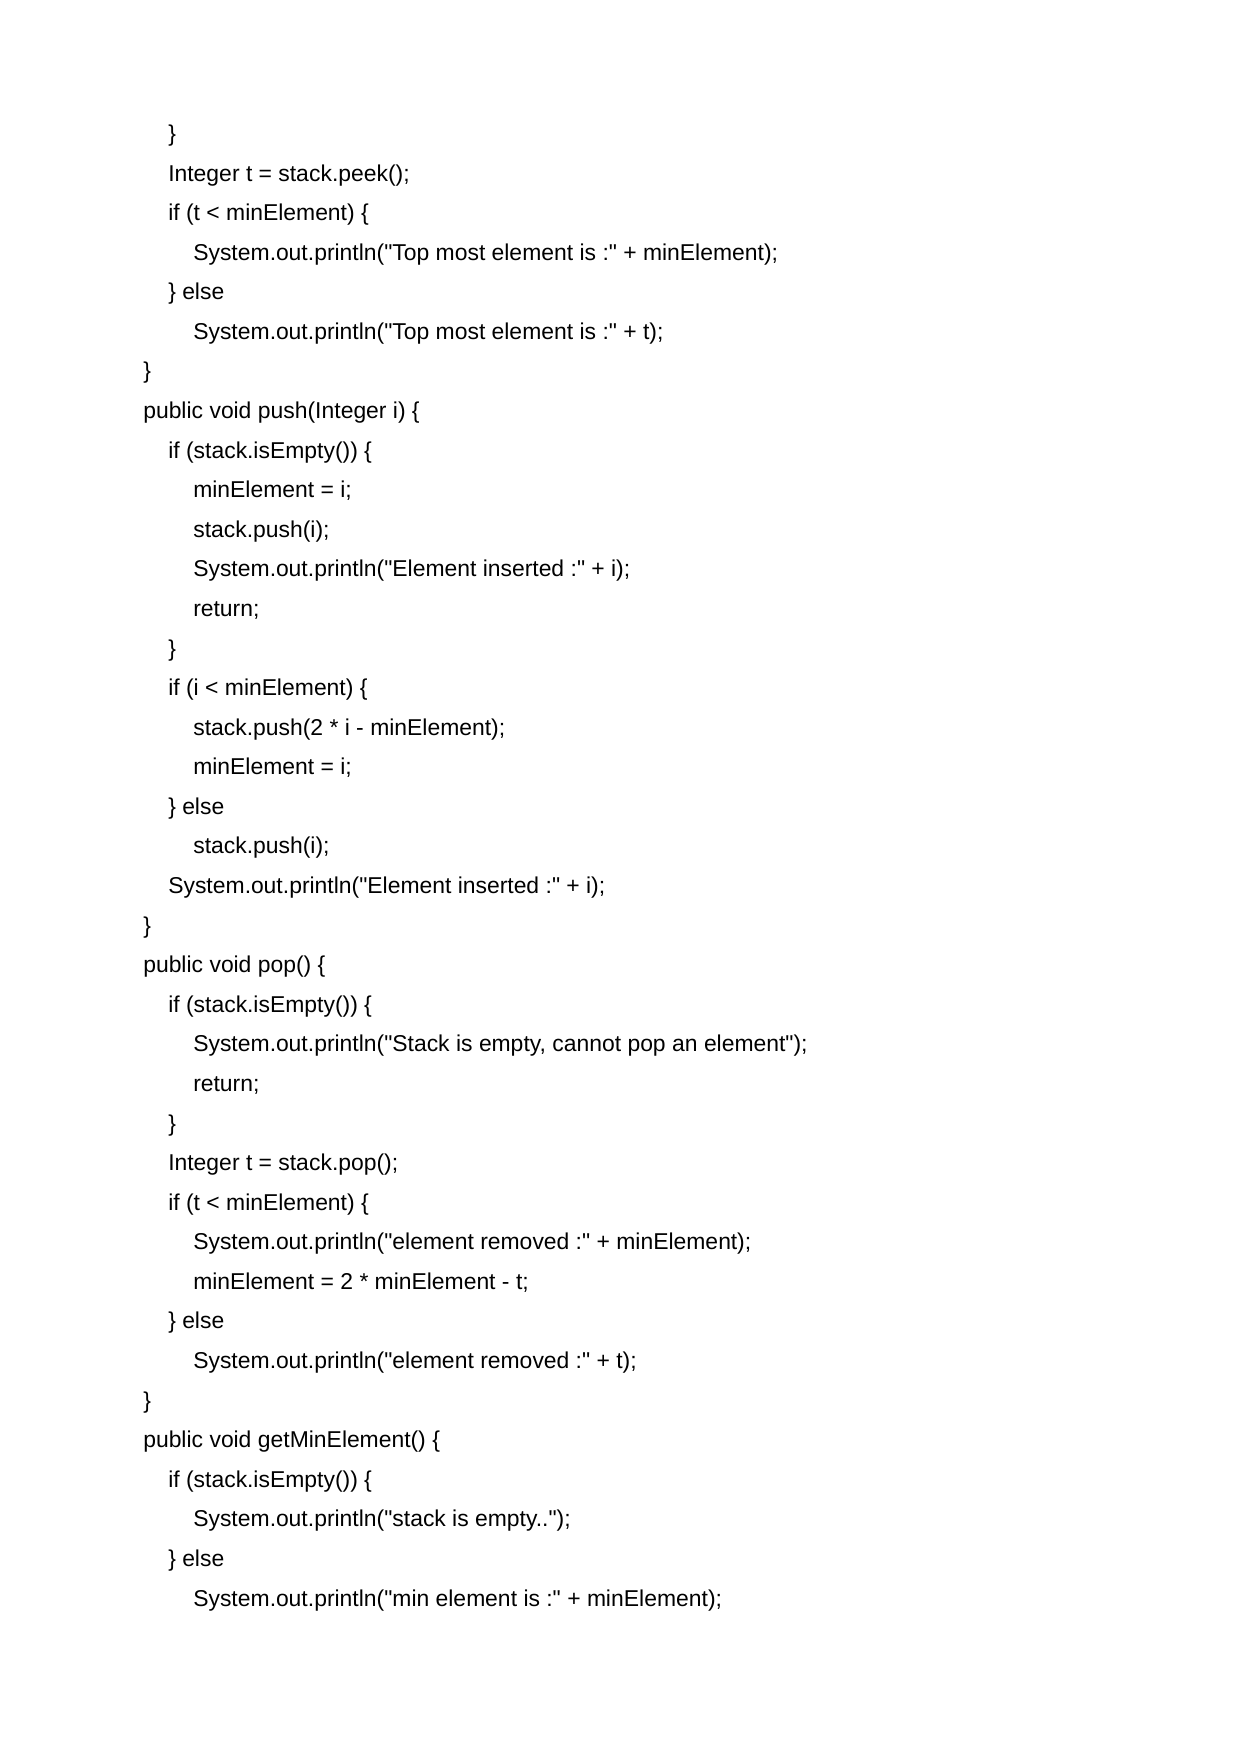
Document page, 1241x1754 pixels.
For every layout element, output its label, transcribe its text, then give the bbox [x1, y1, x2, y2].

text return; [118, 1068, 1122, 1097]
text System.out.println("Element inserted :" + i); [118, 870, 1122, 899]
text System.out.println("element removed :" + t); [118, 1345, 1122, 1374]
text if (stack.isEmpty()) { [118, 1464, 1122, 1493]
text System.out.println("stack is empty.."); [118, 1503, 1122, 1532]
text System.out.println("element removed :" + minElement); [118, 1226, 1122, 1255]
text public void push(Integer i) { [118, 395, 1122, 424]
text stack.push(i); [118, 514, 1122, 543]
text } else [118, 1543, 1122, 1572]
text } [118, 633, 1122, 661]
text minElement = 2 * minElement - t; [118, 1266, 1122, 1295]
text } [118, 910, 1122, 938]
text public void getMinElement() { [118, 1424, 1122, 1453]
text System.out.println("min element is :" + minElement); [118, 1583, 1122, 1611]
text if (i < minElement) { [118, 672, 1122, 701]
text stack.push(i); [118, 831, 1122, 859]
text } else [118, 1306, 1122, 1334]
text minElement = i; [118, 474, 1122, 503]
text Integer t = stack.peek(); [118, 158, 1122, 186]
text Integer t = stack.pop(); [118, 1147, 1122, 1176]
text minElement = i; [118, 751, 1122, 780]
text if (stack.isEmpty()) { [118, 989, 1122, 1018]
text System.out.println("Top most element is :" + minElement); [118, 237, 1122, 266]
text } [118, 356, 1122, 384]
text return; [118, 593, 1122, 622]
text } [118, 118, 1122, 147]
text } else [118, 791, 1122, 820]
text } [118, 1385, 1122, 1413]
text if (t < minElement) { [118, 197, 1122, 226]
text stack.push(2 * i - minElement); [118, 712, 1122, 741]
text System.out.println("Top most element is :" + t); [118, 316, 1122, 345]
text public void pop() { [118, 949, 1122, 978]
text System.out.println("Element inserted :" + i); [118, 553, 1122, 582]
text } else [118, 276, 1122, 305]
text if (stack.isEmpty()) { [118, 435, 1122, 463]
text } [118, 1108, 1122, 1136]
text System.out.println("Stack is empty, cannot pop an element"); [118, 1028, 1122, 1057]
text if (t < minElement) { [118, 1187, 1122, 1216]
